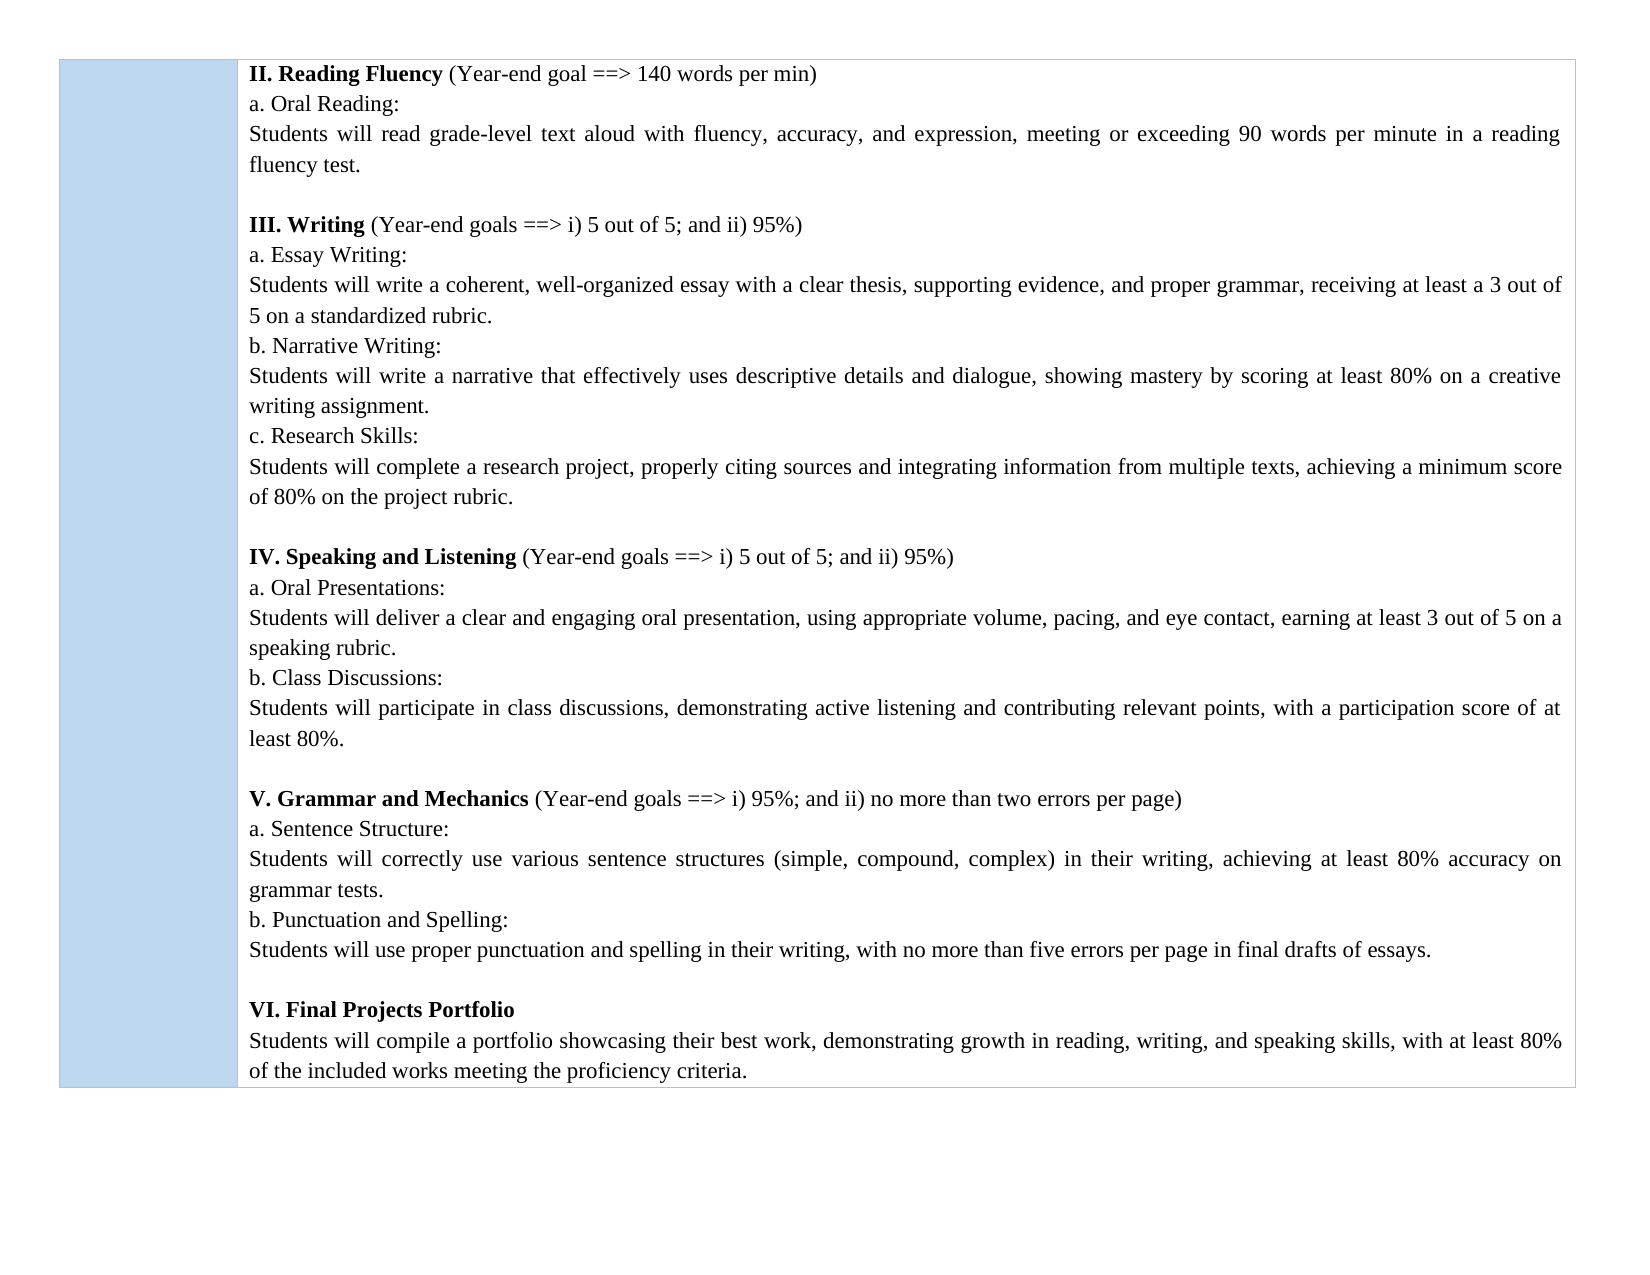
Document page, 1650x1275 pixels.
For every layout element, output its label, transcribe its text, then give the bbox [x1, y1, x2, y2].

table_cell [60, 60, 237, 1087]
table_cell II. Reading Fluency (Year-end goal ==> 140 words per min) a. Oral Reading: Students will read grade-level text aloud with fluency, accuracy, and expression, meeting or exceeding 90 words per minute in a reading fluency test. III. Writing (Year-end goals ==> i) 5 out of 5; and ii) 95%) a. Essay Writing: Students will write a coherent, well-organized essay with a clear thesis, supporting evidence, and proper grammar, receiving at least a 3 out of 5 on a standardized rubric. b. Narrative Writing: Students will write a narrative that effectively uses descriptive details and dialogue, showing mastery by scoring at least 80% on a creative writing assignment. c. Research Skills: Students will complete a research project, properly citing sources and integrating information from multiple texts, achieving a minimum score of 80% on the project rubric. IV. Speaking and Listening (Year-end goals ==> i) 5 out of 5; and ii) 95%) a. Oral Presentations: Students will deliver a clear and engaging oral presentation, using appropriate volume, pacing, and eye contact, earning at least 3 out of 5 on a speaking rubric. b. Class Discussions: Students will participate in class discussions, demonstrating active listening and contributing relevant points, with a participation score of at least 80%. V. Grammar and Mechanics (Year-end goals ==> i) 95%; and ii) no more than two errors per page) a. Sentence Structure: Students will correctly use various sentence structures (simple, compound, complex) in their writing, achieving at least 80% accuracy on grammar tests. b. Punctuation and Spelling: Students will use proper punctuation and spelling in their writing, with no more than five errors per page in final drafts of essays. VI. Final Projects Portfolio Students will compile a portfolio showcasing their best work, demonstrating growth in reading, writing, and speaking skills, with at least 80% of the included works meeting the proficiency criteria. [238, 60, 1575, 1087]
